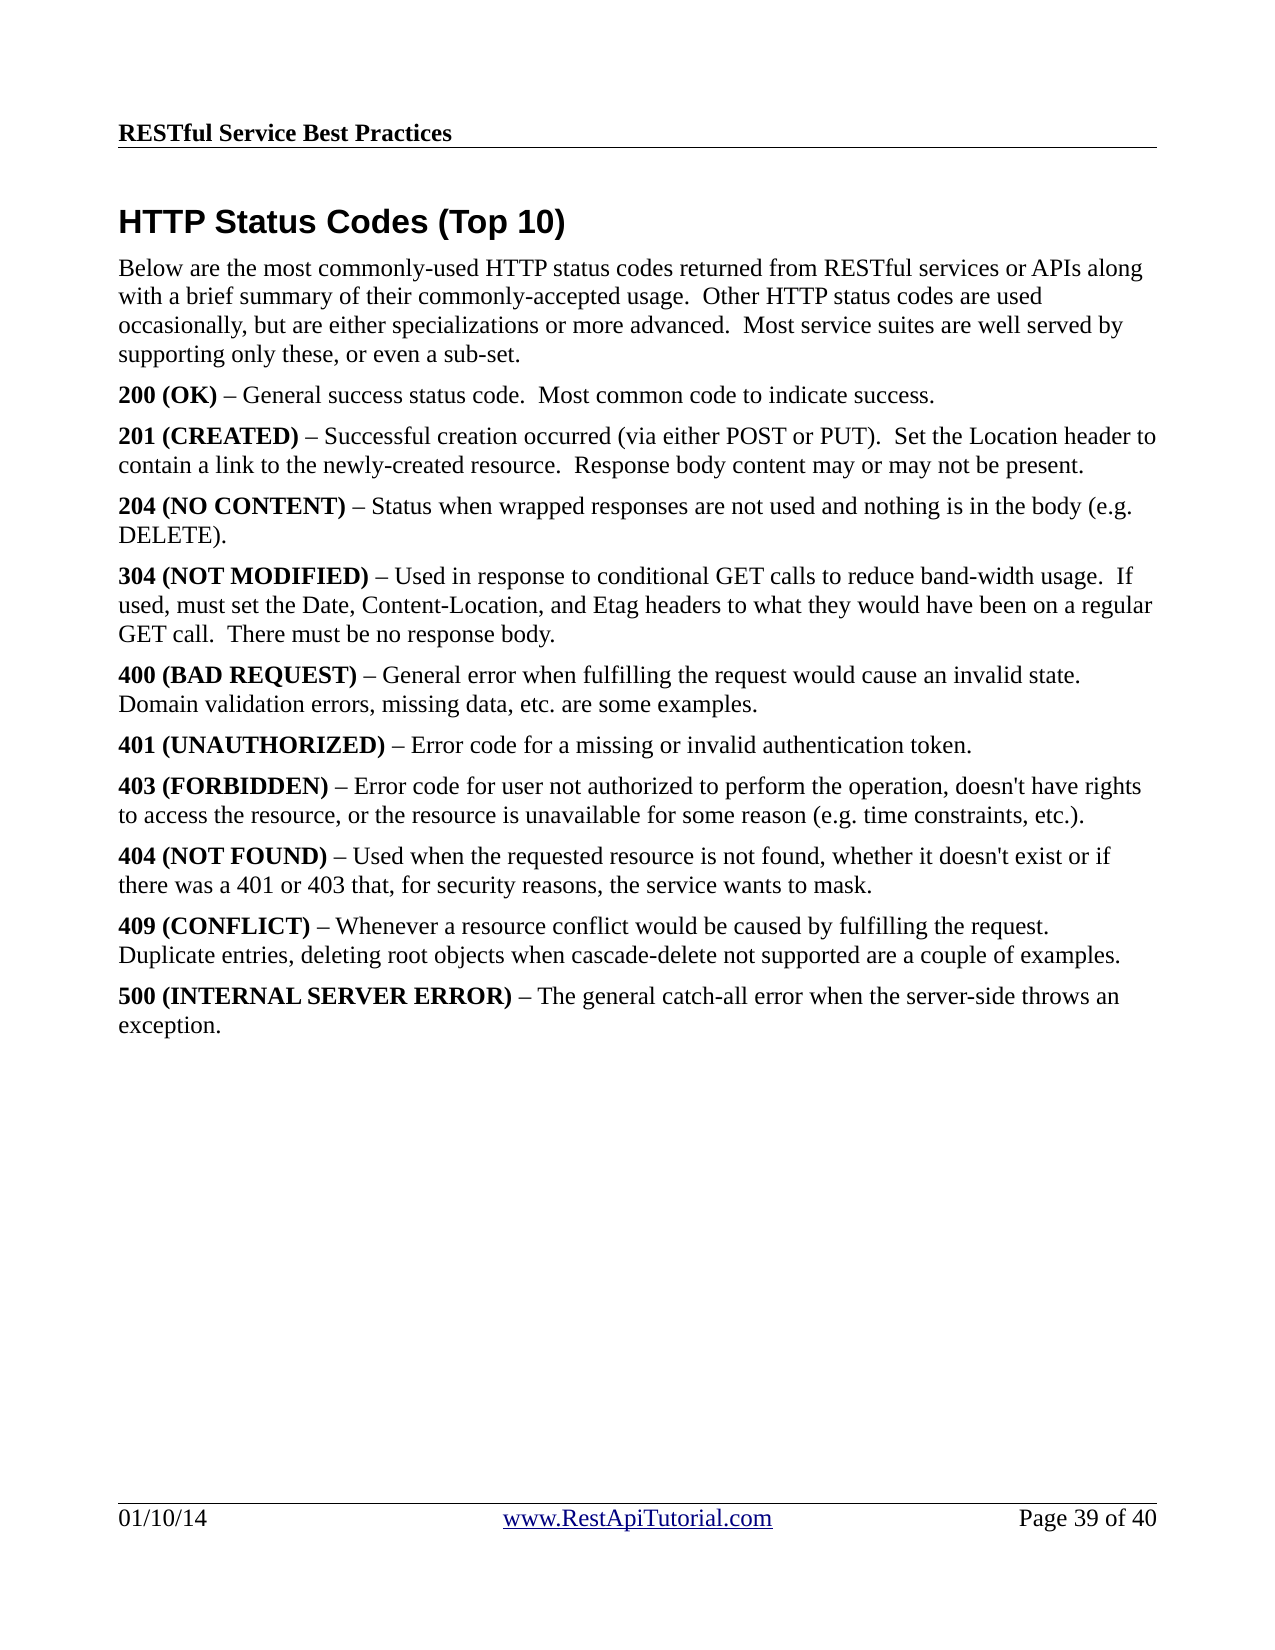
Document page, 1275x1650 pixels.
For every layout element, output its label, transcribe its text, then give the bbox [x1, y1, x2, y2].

text 201 (CREATED) – Successful creation occurred (via either POST or PUT). Set the Location header to contain a link to the newly-created resource. Response body content may or may not be present. [118, 421, 1157, 479]
text Below are the most commonly-used HTTP status codes returned from RESTful services or APIs along with a brief summary of their commonly-accepted usage. Other HTTP status codes are used occasionally, but are either specializations or more advanced. Most service suites are well served by supporting only these, or even a sub-set. [118, 253, 1157, 368]
text 500 (INTERNAL SERVER ERROR) – The general catch-all error when the server-side throws an exception. [118, 981, 1157, 1039]
text 200 (OK) – General success status code. Most common code to indicate success. [118, 380, 1157, 409]
text 400 (BAD REQUEST) – General error when fulfilling the request would cause an invalid state. Domain validation errors, missing data, etc. are some examples. [118, 660, 1157, 718]
text 304 (NOT MODIFIED) – Used in response to conditional GET calls to reduce band-width usage. If used, must set the Date, Content-Location, and Etag headers to what they would have been on a regular GET call. There must be no response body. [118, 561, 1157, 648]
text 409 (CONFLICT) – Whenever a resource conflict would be caused by fulfilling the request. Duplicate entries, deleting root objects when cascade-delete not supported are a couple of examples. [118, 911, 1157, 969]
text 204 (NO CONTENT) – Status when wrapped responses are not used and nothing is in the body (e.g. DELETE). [118, 491, 1157, 549]
text 401 (UNAUTHORIZED) – Error code for a missing or invalid authentication token. [118, 730, 1157, 759]
text 403 (FORBIDDEN) – Error code for user not authorized to perform the operation, doesn't have rights to access the resource, or the resource is unavailable for some reason (e.g. time constraints, etc.). [118, 771, 1157, 829]
text 404 (NOT FOUND) – Used when the requested resource is not found, whether it doesn't exist or if there was a 401 or 403 that, for security reasons, the service wants to mask. [118, 841, 1157, 899]
subtitle HTTP Status Codes (Top 10) [118, 201, 1157, 240]
